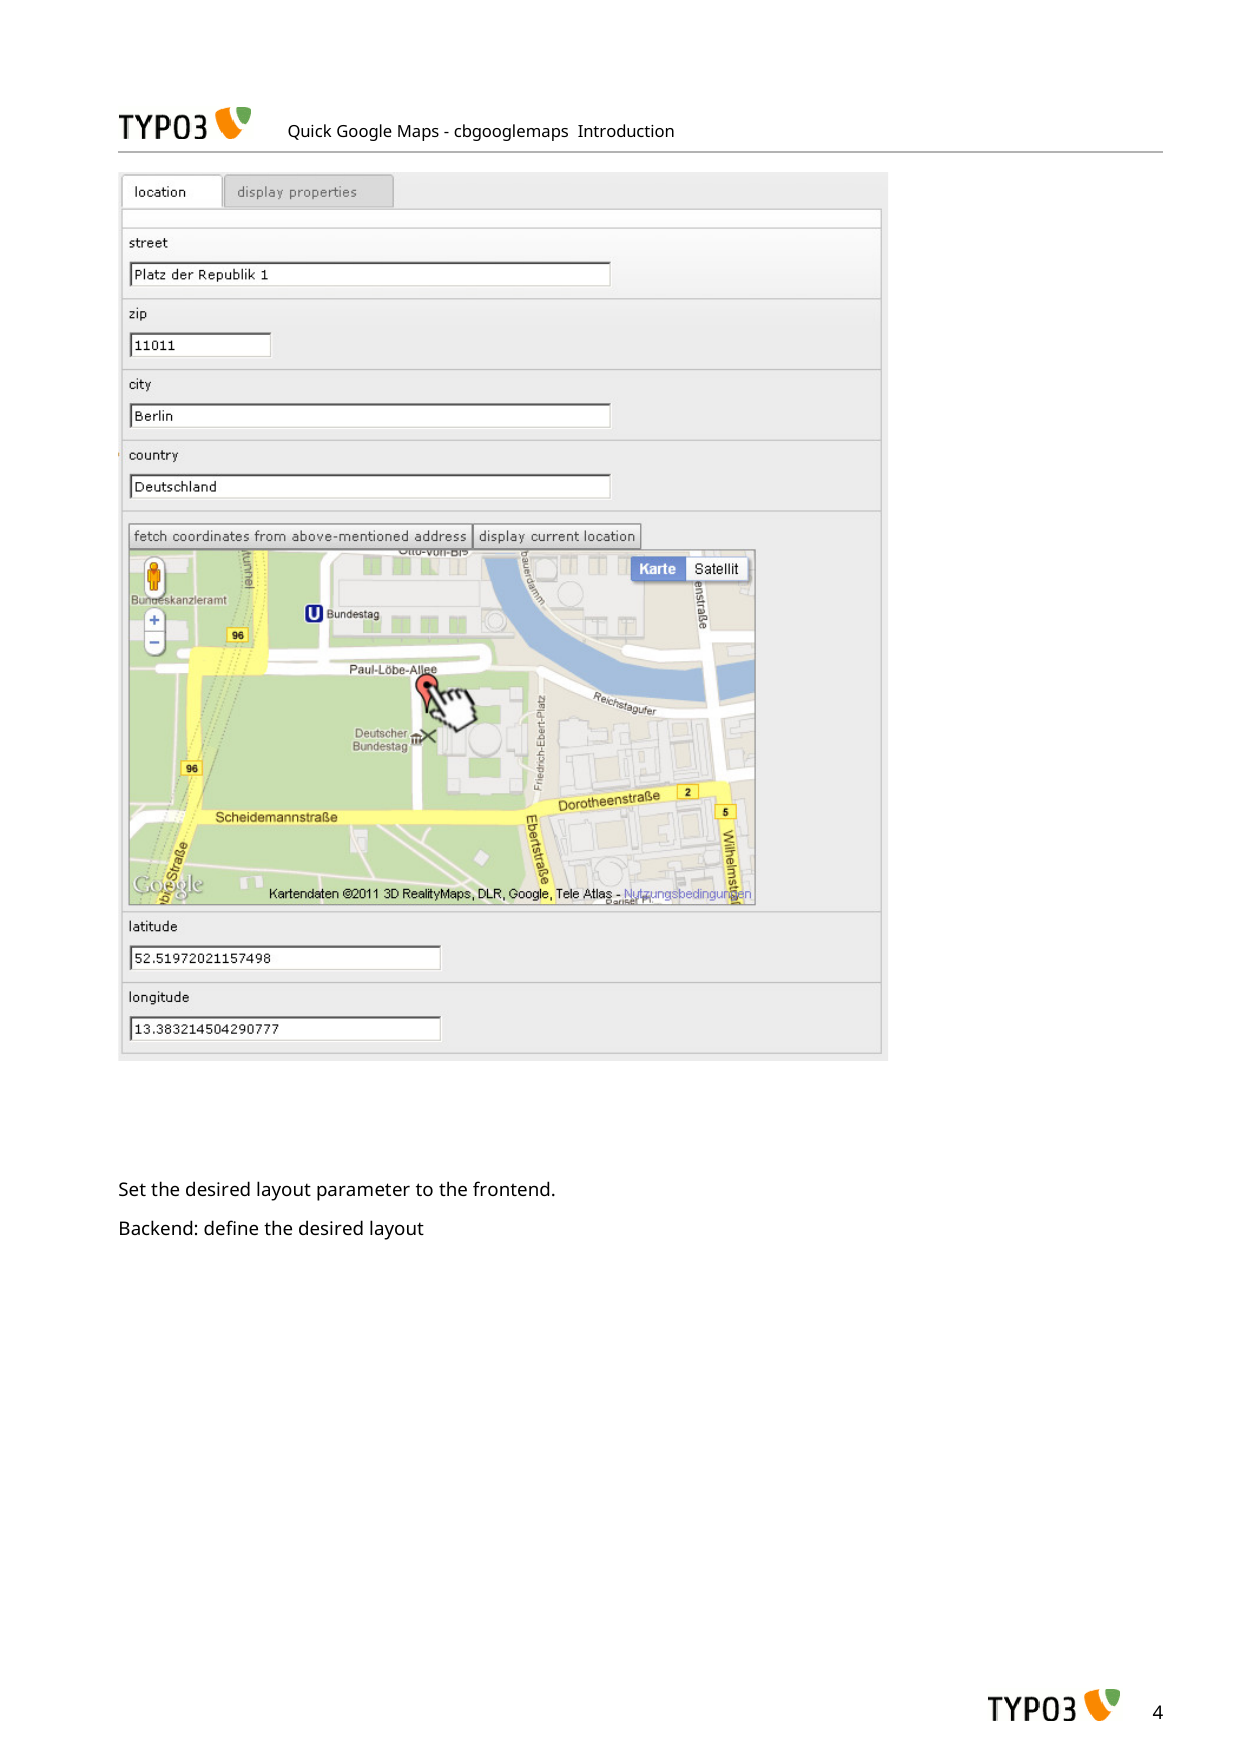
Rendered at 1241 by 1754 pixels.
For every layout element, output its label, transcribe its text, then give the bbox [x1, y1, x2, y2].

picture [118, 172, 889, 1061]
picture [987, 1688, 1123, 1721]
text Backend: define the desired layout [118, 1214, 1163, 1240]
text Set the desired layout parameter to the frontend. [118, 1176, 1163, 1202]
picture [118, 106, 254, 139]
